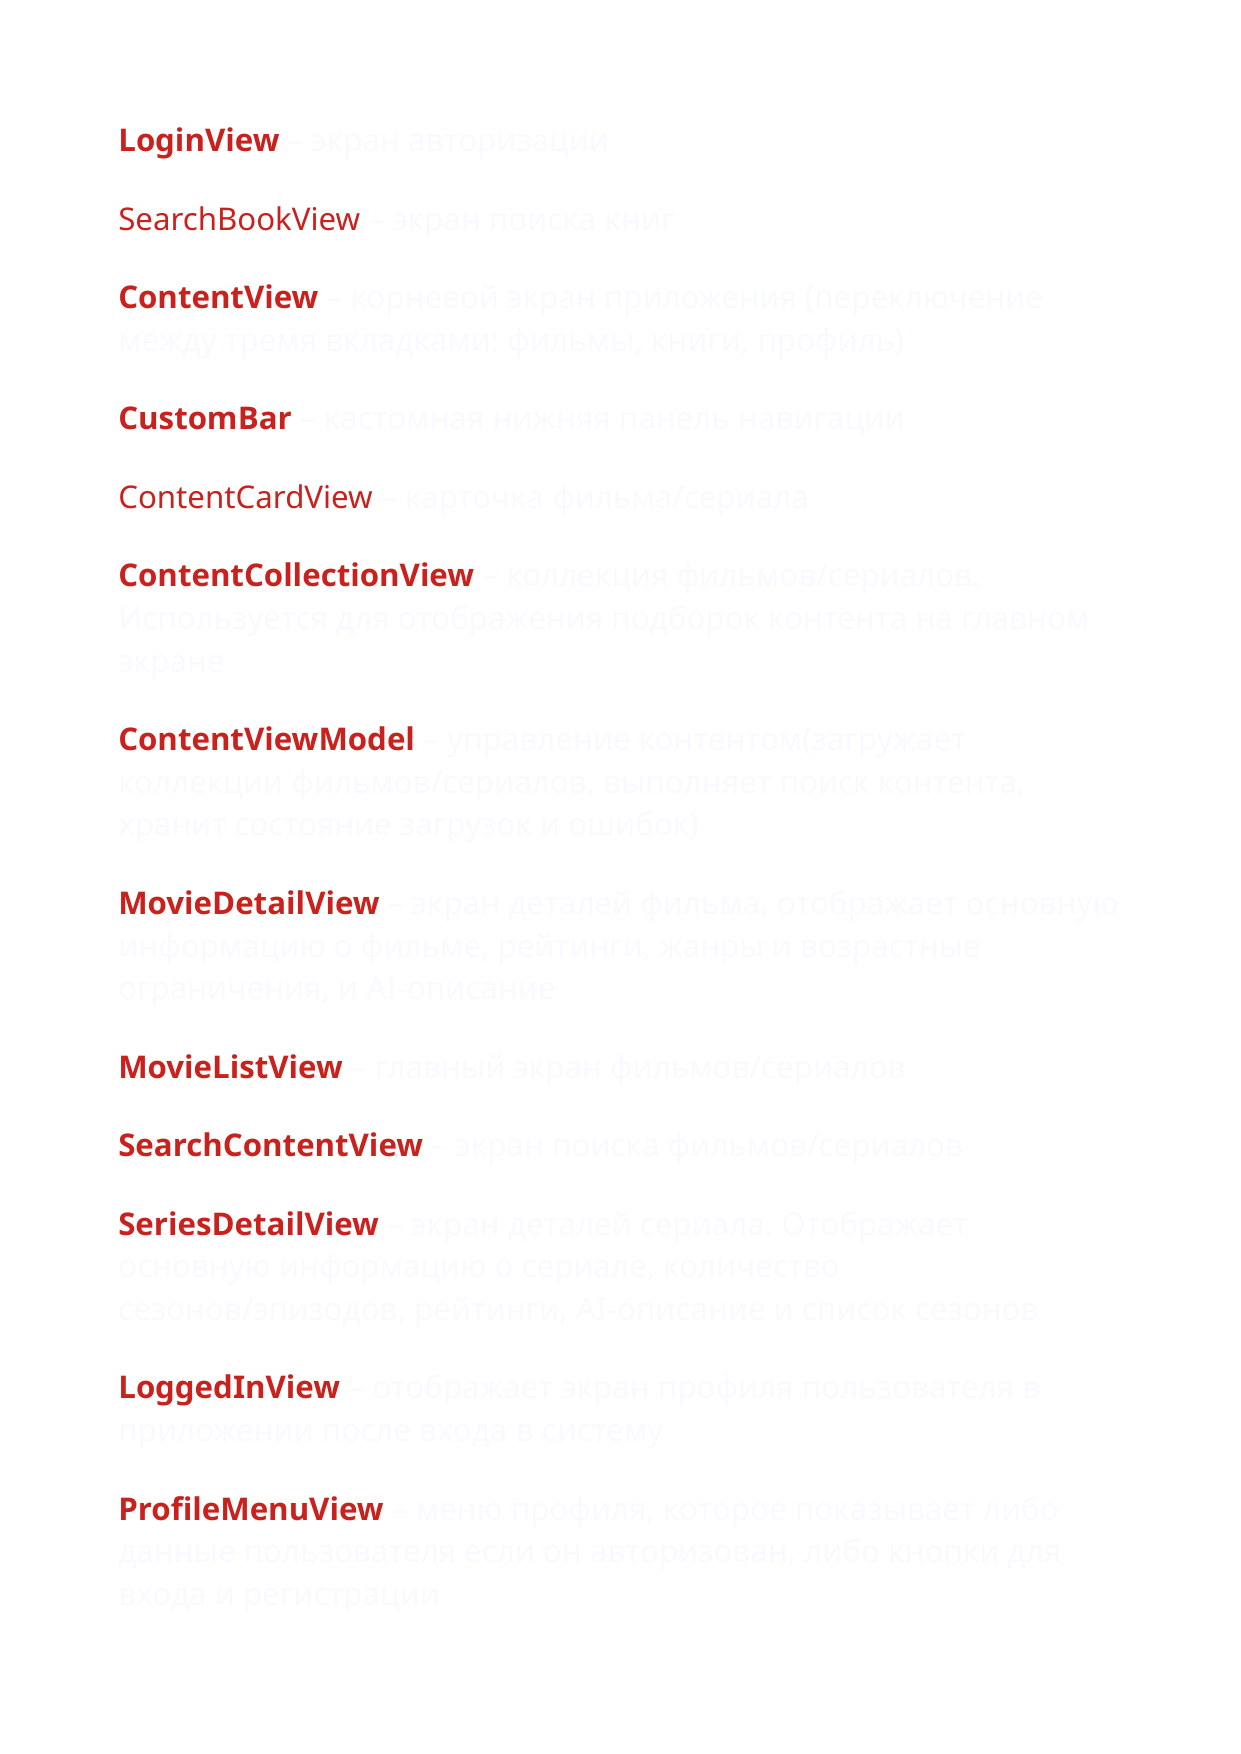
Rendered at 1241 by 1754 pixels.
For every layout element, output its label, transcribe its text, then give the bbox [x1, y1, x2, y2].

text LoginView – экран авторизации [118, 118, 1122, 161]
text ProfileMenuView – меню профиля, которое показывает либо данные пользователя если он авторизован, либо кнопки для входа и регистрации [118, 1487, 1122, 1614]
text SeriesDetailView – экран деталей сериала. Отображает основную информацию о сериале, количество сезонов/эпизодов, рейтинги, AI-описание и список сезонов [118, 1202, 1122, 1329]
text SearchBookView – экран поиска книг [118, 197, 1122, 239]
text MovieListView – главный экран фильмов/сериалов [118, 1045, 1122, 1087]
text ContentViewModel – управление контентом(загружает коллекции фильмов/сериалов, выполняет поиск контента, хранит состояние загрузок и ошибок) [118, 717, 1122, 845]
text CustomBar – кастомная нижняя панель навигации [118, 396, 1122, 439]
text ContentView – корневой экран приложения (переключение между тремя вкладками: фильмы, книги, профиль) [118, 275, 1122, 360]
text ContentCardView – карточка фильма/сериала [118, 475, 1122, 517]
text LoggedInView – отображает экран профиля пользователя в приложении после входа в систему [118, 1366, 1122, 1451]
text MovieDetailView – экран деталей фильма, отображает основную информацию о фильме, рейтинги, жанры и возрастные ограничения, и AI-описание [118, 881, 1122, 1009]
text ContentCollectionView – коллекция фильмов/сериалов. Используется для отображения подборок контента на главном экране [118, 553, 1122, 681]
text SearchContentView – экран поиска фильмов/сериалов [118, 1123, 1122, 1166]
